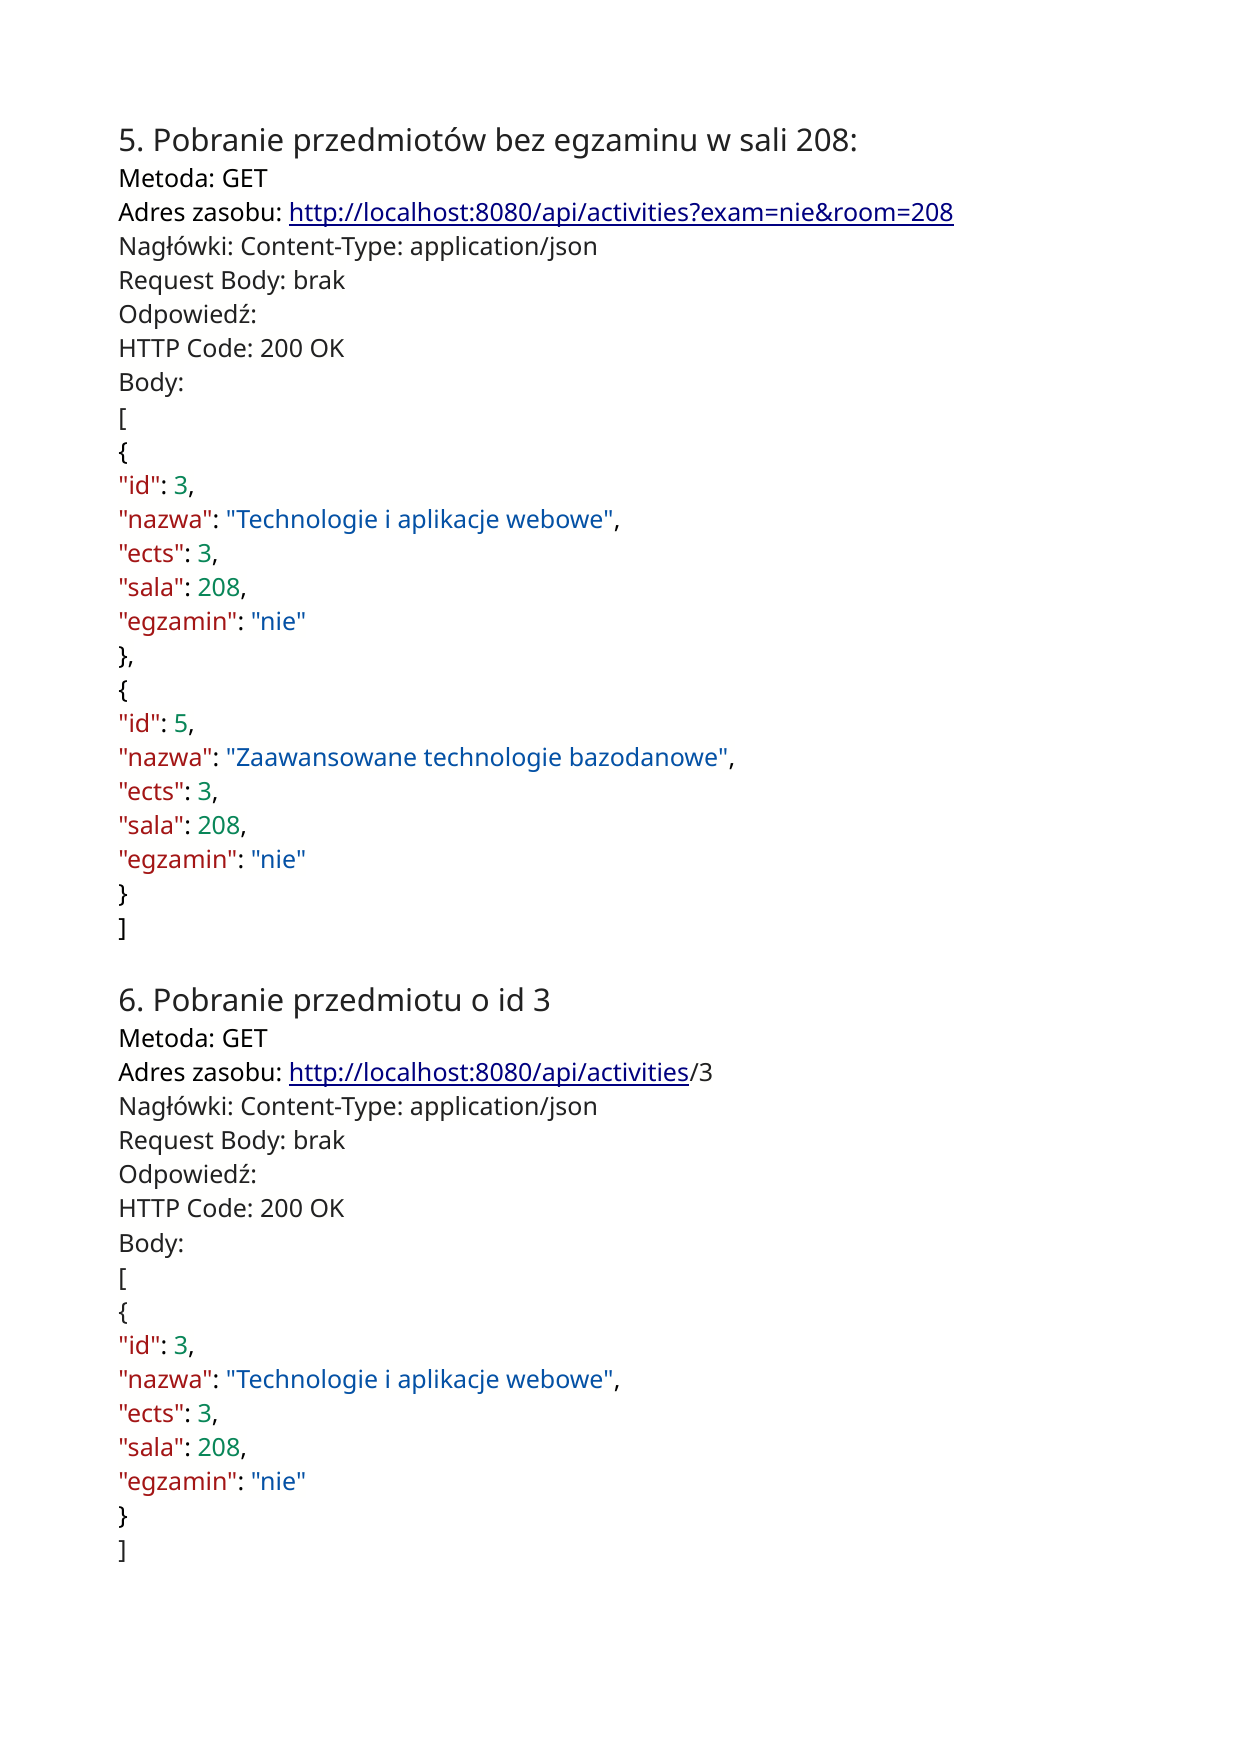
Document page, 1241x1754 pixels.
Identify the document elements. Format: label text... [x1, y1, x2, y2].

text ] [118, 1532, 1122, 1566]
text [ [118, 399, 1122, 433]
text 6. Pobranie przedmiotu o id 3 [118, 978, 1122, 1021]
text "id": 3, [118, 1327, 1122, 1361]
text "ects": 3, [118, 774, 1122, 808]
text } [118, 1498, 1122, 1532]
text "egzamin": "nie" [118, 842, 1122, 876]
text "egzamin": "nie" [118, 1464, 1122, 1498]
text "nazwa": "Zaawansowane technologie bazodanowe", [118, 740, 1122, 774]
text "egzamin": "nie" [118, 603, 1122, 638]
text Request Body: brak [118, 1123, 1122, 1157]
text Body: [118, 365, 1122, 399]
text "sala": 208, [118, 808, 1122, 842]
text Request Body: brak [118, 263, 1122, 297]
text }, [118, 638, 1122, 672]
text Nagłówki: Content-Type: application/json [118, 229, 1122, 263]
text "nazwa": "Technologie i aplikacje webowe", [118, 1361, 1122, 1396]
text ] [118, 910, 1122, 944]
text Body: [118, 1225, 1122, 1259]
text Adres zasobu: http://localhost:8080/api/activities?exam=nie&room=208 [118, 195, 1122, 229]
text HTTP Code: 200 OK [118, 1191, 1122, 1225]
text Adres zasobu: http://localhost:8080/api/activities/3 [118, 1055, 1122, 1089]
text } [118, 876, 1122, 910]
text "id": 3, [118, 467, 1122, 501]
text HTTP Code: 200 OK [118, 331, 1122, 365]
text "id": 5, [118, 706, 1122, 740]
text Metoda: GET [118, 1021, 1122, 1055]
text Nagłówki: Content-Type: application/json [118, 1089, 1122, 1123]
text "sala": 208, [118, 569, 1122, 603]
text Odpowiedź: [118, 1157, 1122, 1191]
text "nazwa": "Technologie i aplikacje webowe", [118, 501, 1122, 535]
text { [118, 1293, 1122, 1327]
text "sala": 208, [118, 1429, 1122, 1464]
text { [118, 433, 1122, 467]
text Odpowiedź: [118, 297, 1122, 331]
text 5. Pobranie przedmiotów bez egzaminu w sali 208: [118, 118, 1122, 161]
text "ects": 3, [118, 1396, 1122, 1429]
text Metoda: GET [118, 161, 1122, 195]
text [ [118, 1259, 1122, 1293]
text { [118, 672, 1122, 706]
text "ects": 3, [118, 535, 1122, 569]
